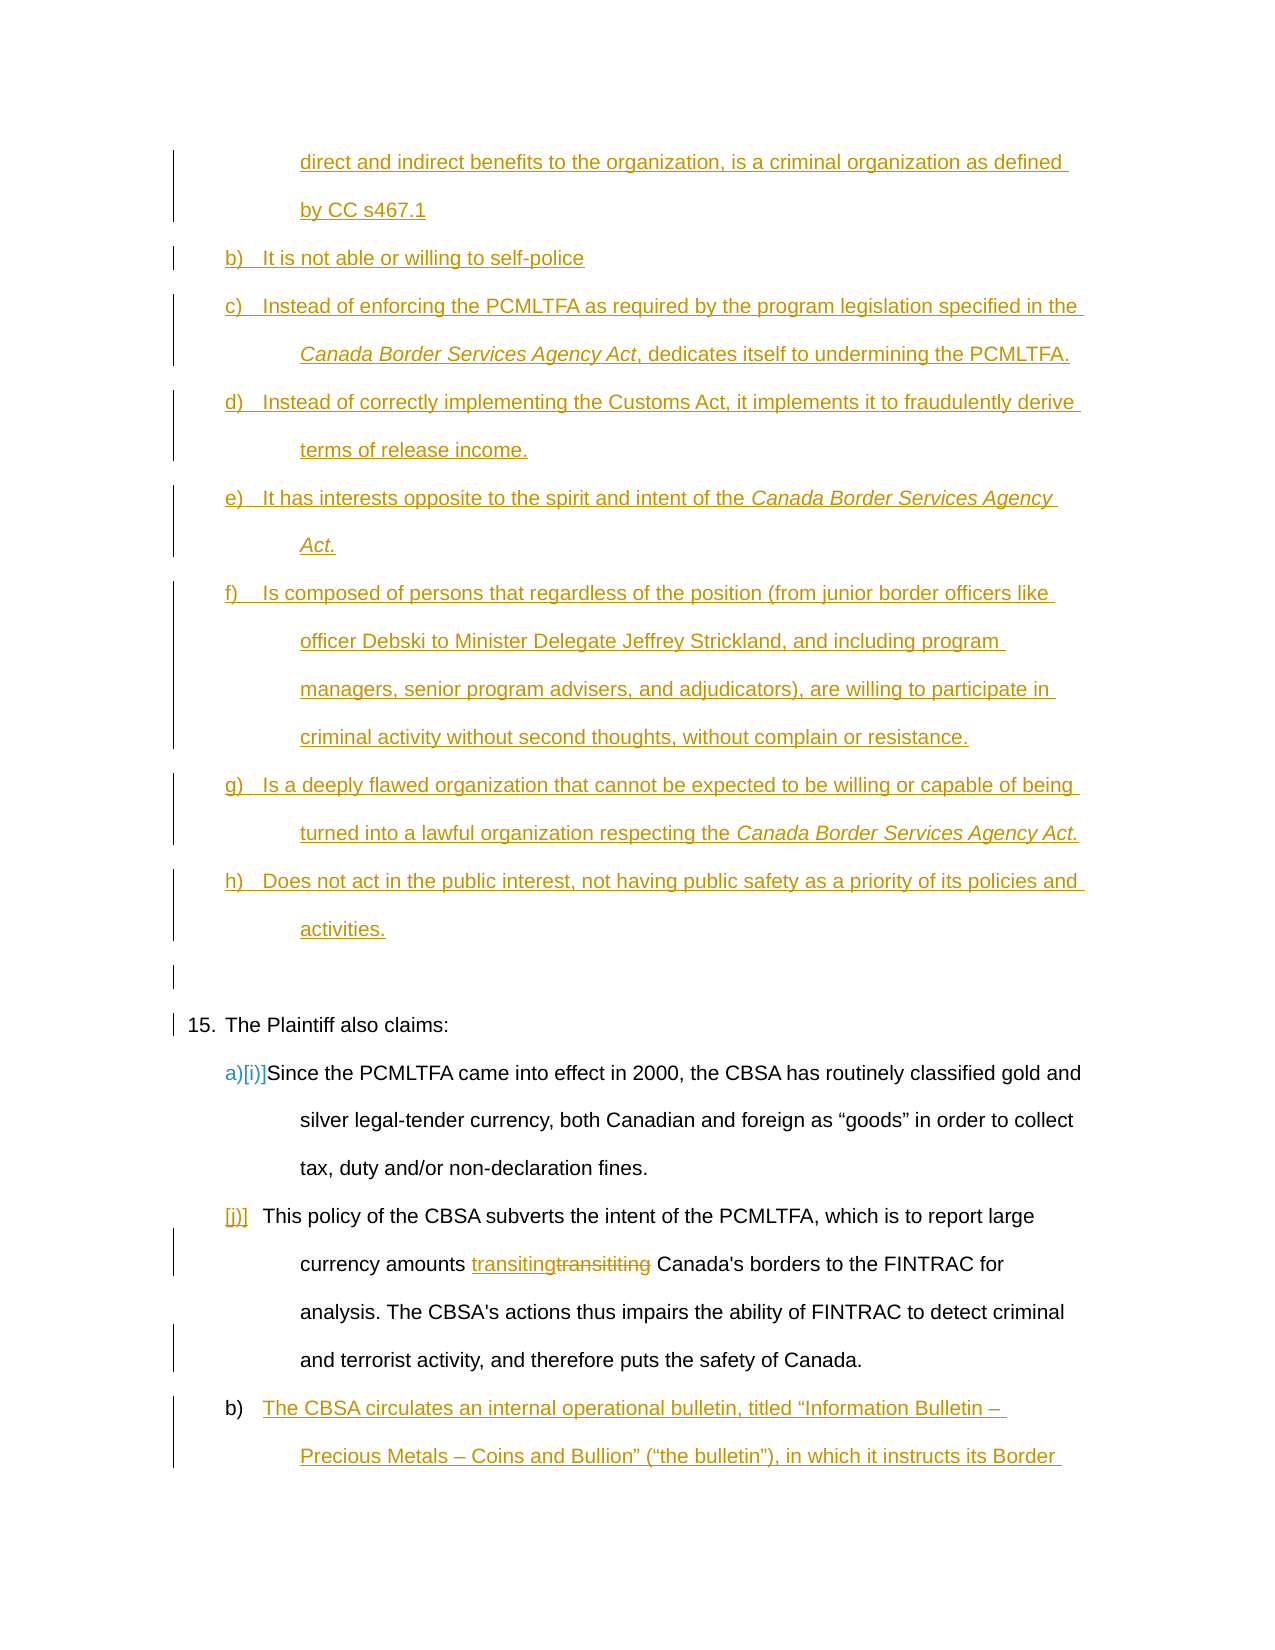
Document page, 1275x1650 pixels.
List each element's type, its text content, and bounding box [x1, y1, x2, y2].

list Instead of correctly implementing the Customs Act, it implements it to fraudulently derive terms of release income. [225, 389, 1087, 461]
list The Plaintiff also claims: [187, 1012, 1087, 1036]
list This policy of the CBSA subverts the intent of the PCMLTFA, which is to report large currency amounts transiting Canada's borders to the FINTRAC for analysis. The CBSA's actions thus impairs the ability of FINTRAC to detect criminal and terrorist activity, and therefore puts the safety of Canada. [225, 1204, 1087, 1372]
list The CBSA circulates an internal operational bulletin, titled “Information Bulletin – Precious Metals – Coins and Bullion” (“the bulletin”), in which it instructs its Border [225, 1396, 1087, 1468]
list direct and indirect benefits to the organization, is a criminal organization as defined by CC s467.1 [225, 150, 1087, 222]
list It has interests opposite to the spirit and intent of the Canada Border Services Agency Act. [225, 485, 1087, 557]
list Instead of enforcing the PCMLTFA as required by the program legislation specified in the Canada Border Services Agency Act, dedicates itself to undermining the PCMLTFA. [225, 294, 1087, 366]
list Does not act in the public interest, not having public safety as a priority of its policies and activities. [225, 869, 1087, 941]
list Is a deeply flawed organization that cannot be expected to be willing or capable of being turned into a lawful organization respecting the Canada Border Services Agency Act. [225, 773, 1087, 845]
list Is composed of persons that regardless of the position (from junior border officers like officer Debski to Minister Delegate Jeffrey Strickland, and including program managers, senior program advisers, and adjudicators), are willing to participate in criminal activity without second thoughts, without complain or resistance. [225, 581, 1087, 749]
list It is not able or willing to self-police [225, 246, 1087, 270]
list Since the PCMLTFA came into effect in 2000, the CBSA has routinely classified gold and silver legal-tender currency, both Canadian and foreign as “goods” in order to collect tax, duty and/or non-declaration fines. [225, 1060, 1087, 1180]
